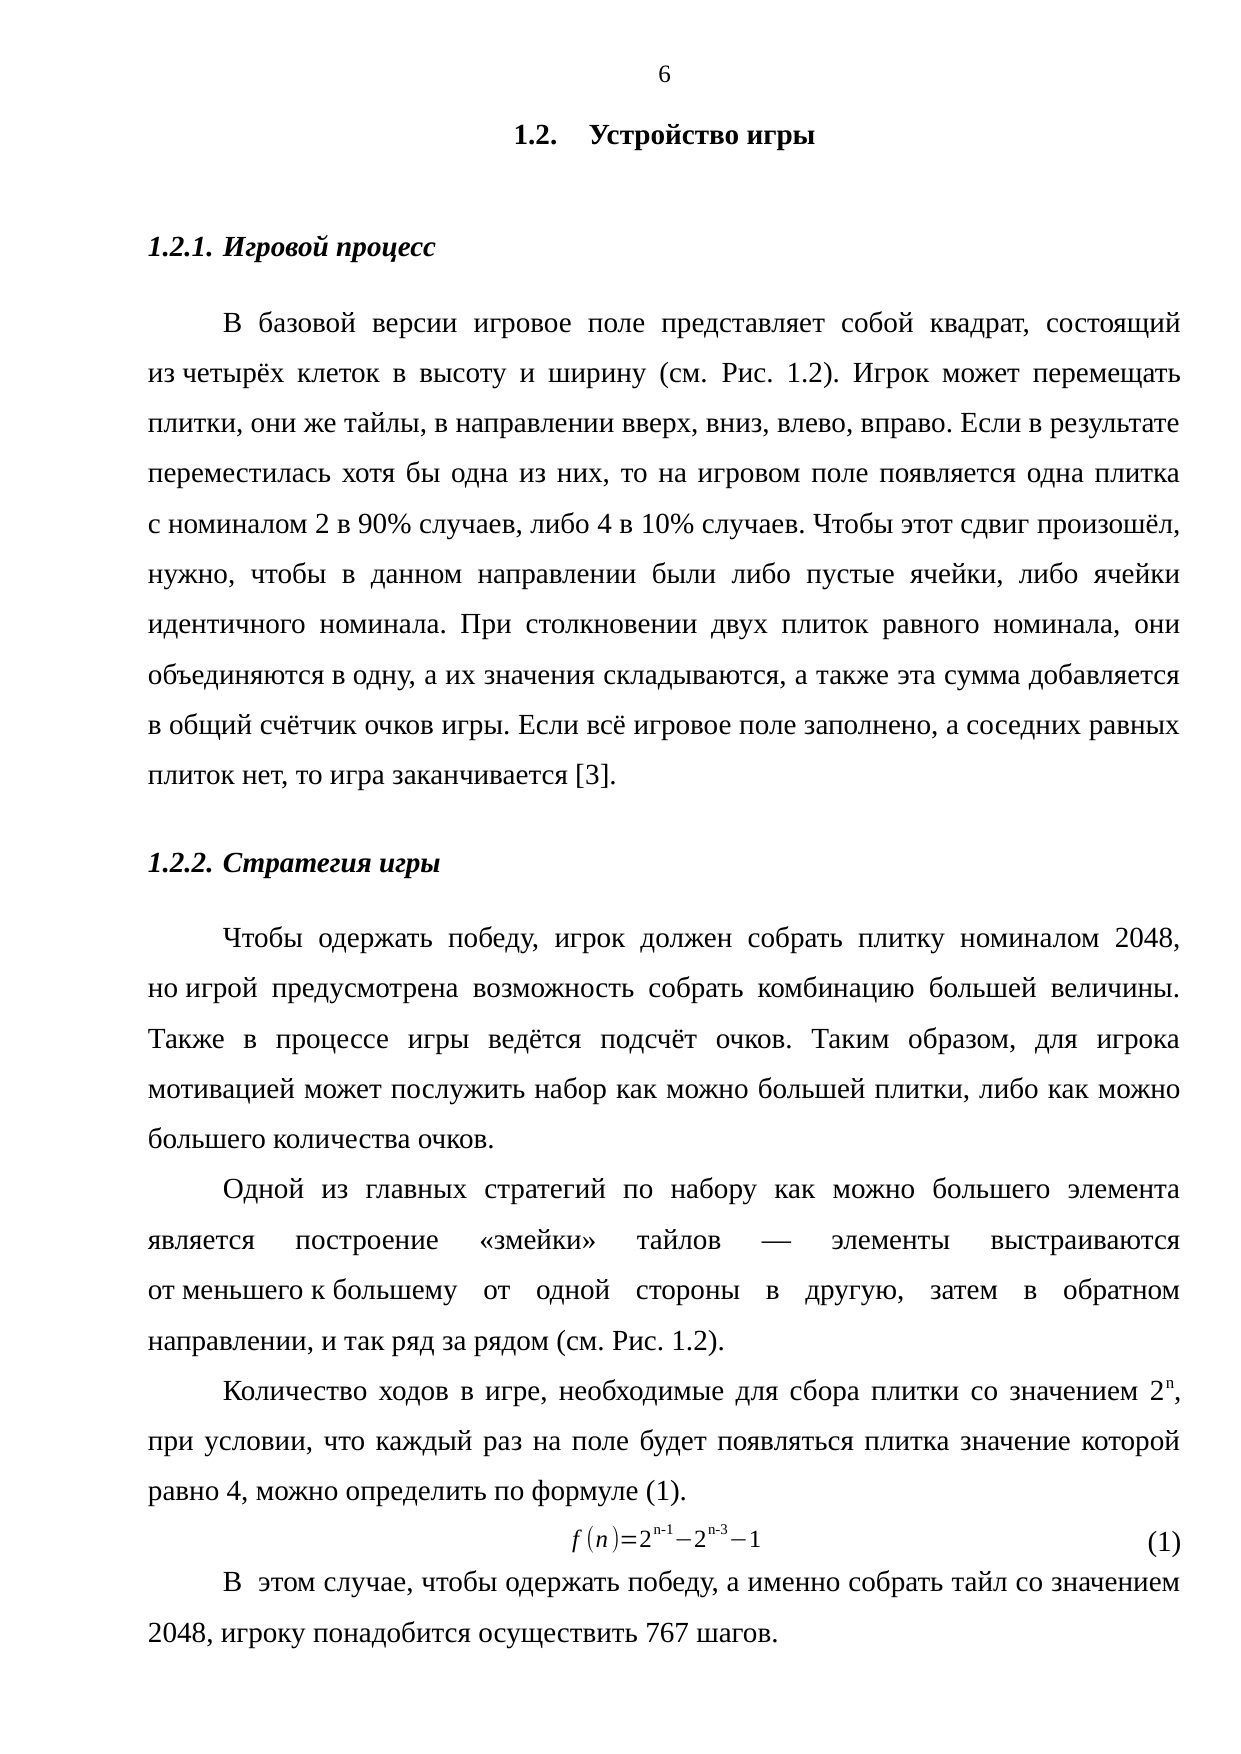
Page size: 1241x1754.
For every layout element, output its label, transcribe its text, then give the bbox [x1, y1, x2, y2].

text Чтобы одержать победу, игрок должен собрать плитку номиналом 2048, но игрой предусмотрена возможность собрать комбинацию большей величины. Также в процессе игры ведётся подсчёт очков. Таким образом, для игрока мотивацией может послужить набор как можно большей плитки, либо как можно большего количества очков. [148, 920, 1181, 1155]
text Одной из главных стратегий по набору как можно большего элемента является построение «змейки» тайлов — элементы выстраиваются от меньшего к большему от одной стороны в другую, затем в обратном направлении, и так ряд за рядом (см. Рис. 1.2). [148, 1172, 1181, 1356]
table_header [148, 1524, 492, 1564]
text В этом случае, чтобы одержать победу, а именно собрать тайл со значением 2048, игроку понадобится осуществить 767 шагов. [148, 1564, 1181, 1648]
subtitle Игровой процесс [148, 229, 1181, 263]
subtitle Стратегия игры [148, 845, 1181, 878]
table_header (1) [837, 1524, 1181, 1564]
subtitle Устройство игры [148, 117, 1181, 151]
text Количество ходов в игре, необходимые для сбора плитки со значением 2n, при условии, что каждый раз на поле будет появляться плитка значение которой равно 4, можно определить по формуле (1). [148, 1373, 1181, 1507]
table_header [492, 1524, 837, 1564]
text В базовой версии игровое поле представляет собой квадрат, состоящий из четырёх клеток в высоту и ширину (см. Рис. 1.2). Игрок может перемещать плитки, они же тайлы, в направлении вверх, вниз, влево, вправо. Если в результате переместилась хотя бы одна из них, то на игровом поле появляется одна плитка с номиналом 2 в 90% случаев, либо 4 в 10% случаев. Чтобы этот сдвиг произошёл, нужно, чтобы в данном направлении были либо пустые ячейки, либо ячейки идентичного номинала. При столкновении двух плиток равного номинала, они объединяются в одну, а их значения складываются, а также эта сумма добавляется в общий счётчик очков игры. Если всё игровое поле заполнено, а соседних равных плиток нет, то игра заканчивается [3]. [148, 305, 1181, 791]
